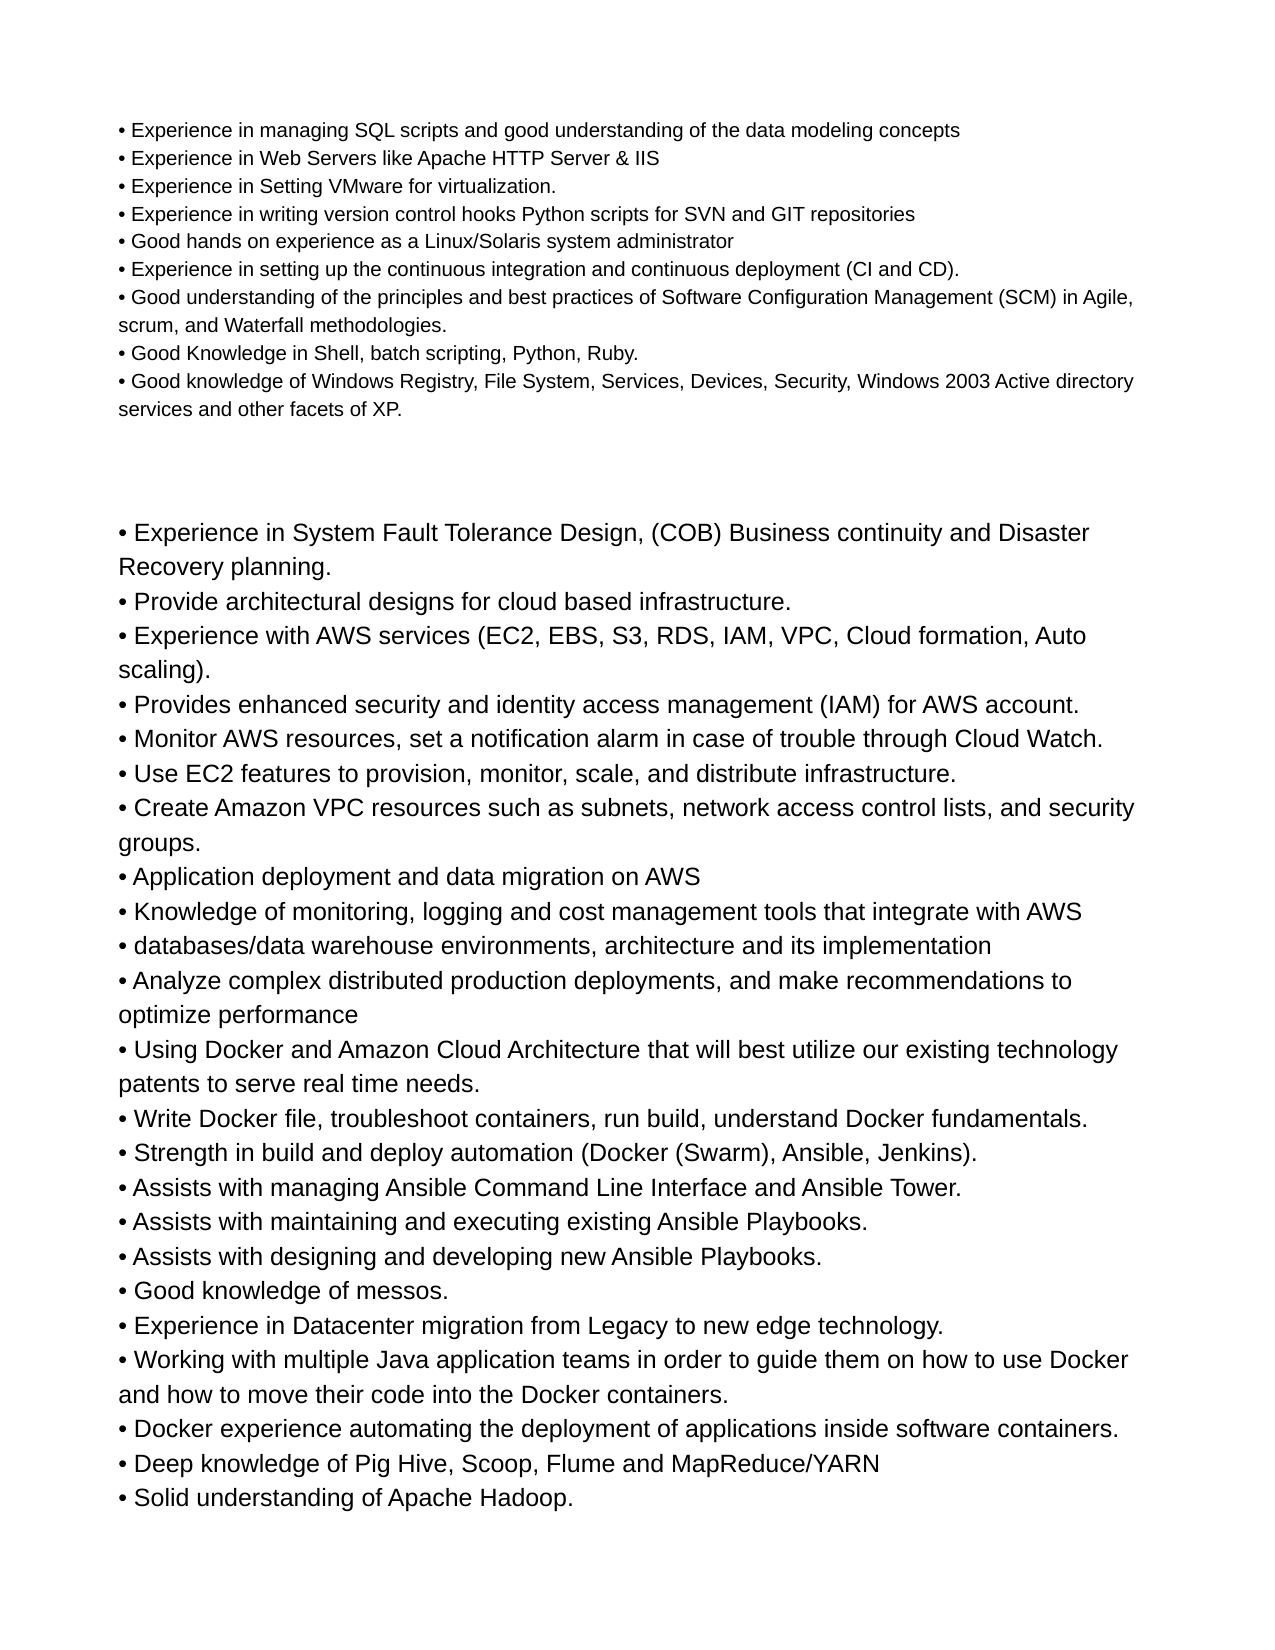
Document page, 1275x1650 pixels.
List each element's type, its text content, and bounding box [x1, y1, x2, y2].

text • Experience in System Fault Tolerance Design, (COB) Business continuity and Disaster Recovery planning. • Provide architectural designs for cloud based infrastructure. • Experience with AWS services (EC2, EBS, S3, RDS, IAM, VPC, Cloud formation, Auto scaling). • Provides enhanced security and identity access management (IAM) for AWS account. • Monitor AWS resources, set a notification alarm in case of trouble through Cloud Watch. • Use EC2 features to provision, monitor, scale, and distribute infrastructure. • Create Amazon VPC resources such as subnets, network access control lists, and security groups. • Application deployment and data migration on AWS • Knowledge of monitoring, logging and cost management tools that integrate with AWS • databases/data warehouse environments, architecture and its implementation • Analyze complex distributed production deployments, and make recommendations to optimize performance • Using Docker and Amazon Cloud Architecture that will best utilize our existing technology patents to serve real time needs. • Write Docker file, troubleshoot containers, run build, understand Docker fundamentals. • Strength in build and deploy automation (Docker (Swarm), Ansible, Jenkins). • Assists with managing Ansible Command Line Interface and Ansible Tower. • Assists with maintaining and executing existing Ansible Playbooks. • Assists with designing and developing new Ansible Playbooks. • Good knowledge of messos. • Experience in Datacenter migration from Legacy to new edge technology. • Working with multiple Java application teams in order to guide them on how to use Docker and how to move their code into the Docker containers. • Docker experience automating the deployment of applications inside software containers. • Deep knowledge of Pig Hive, Scoop, Flume and MapReduce/YARN • Solid understanding of Apache Hadoop. [118, 518, 1157, 1512]
text • Experience in managing SQL scripts and good understanding of the data modeling concepts • Experience in Web Servers like Apache HTTP Server & IIS • Experience in Setting VMware for virtualization. • Experience in writing version control hooks Python scripts for SVN and GIT repositories • Good hands on experience as a Linux/Solaris system administrator • Experience in setting up the continuous integration and continuous deployment (CI and CD). • Good understanding of the principles and best practices of Software Configuration Management (SCM) in Agile, scrum, and Waterfall methodologies. • Good Knowledge in Shell, batch scripting, Python, Ruby. • Good knowledge of Windows Registry, File System, Services, Devices, Security, Windows 2003 Active directory services and other facets of XP. [118, 118, 1157, 421]
